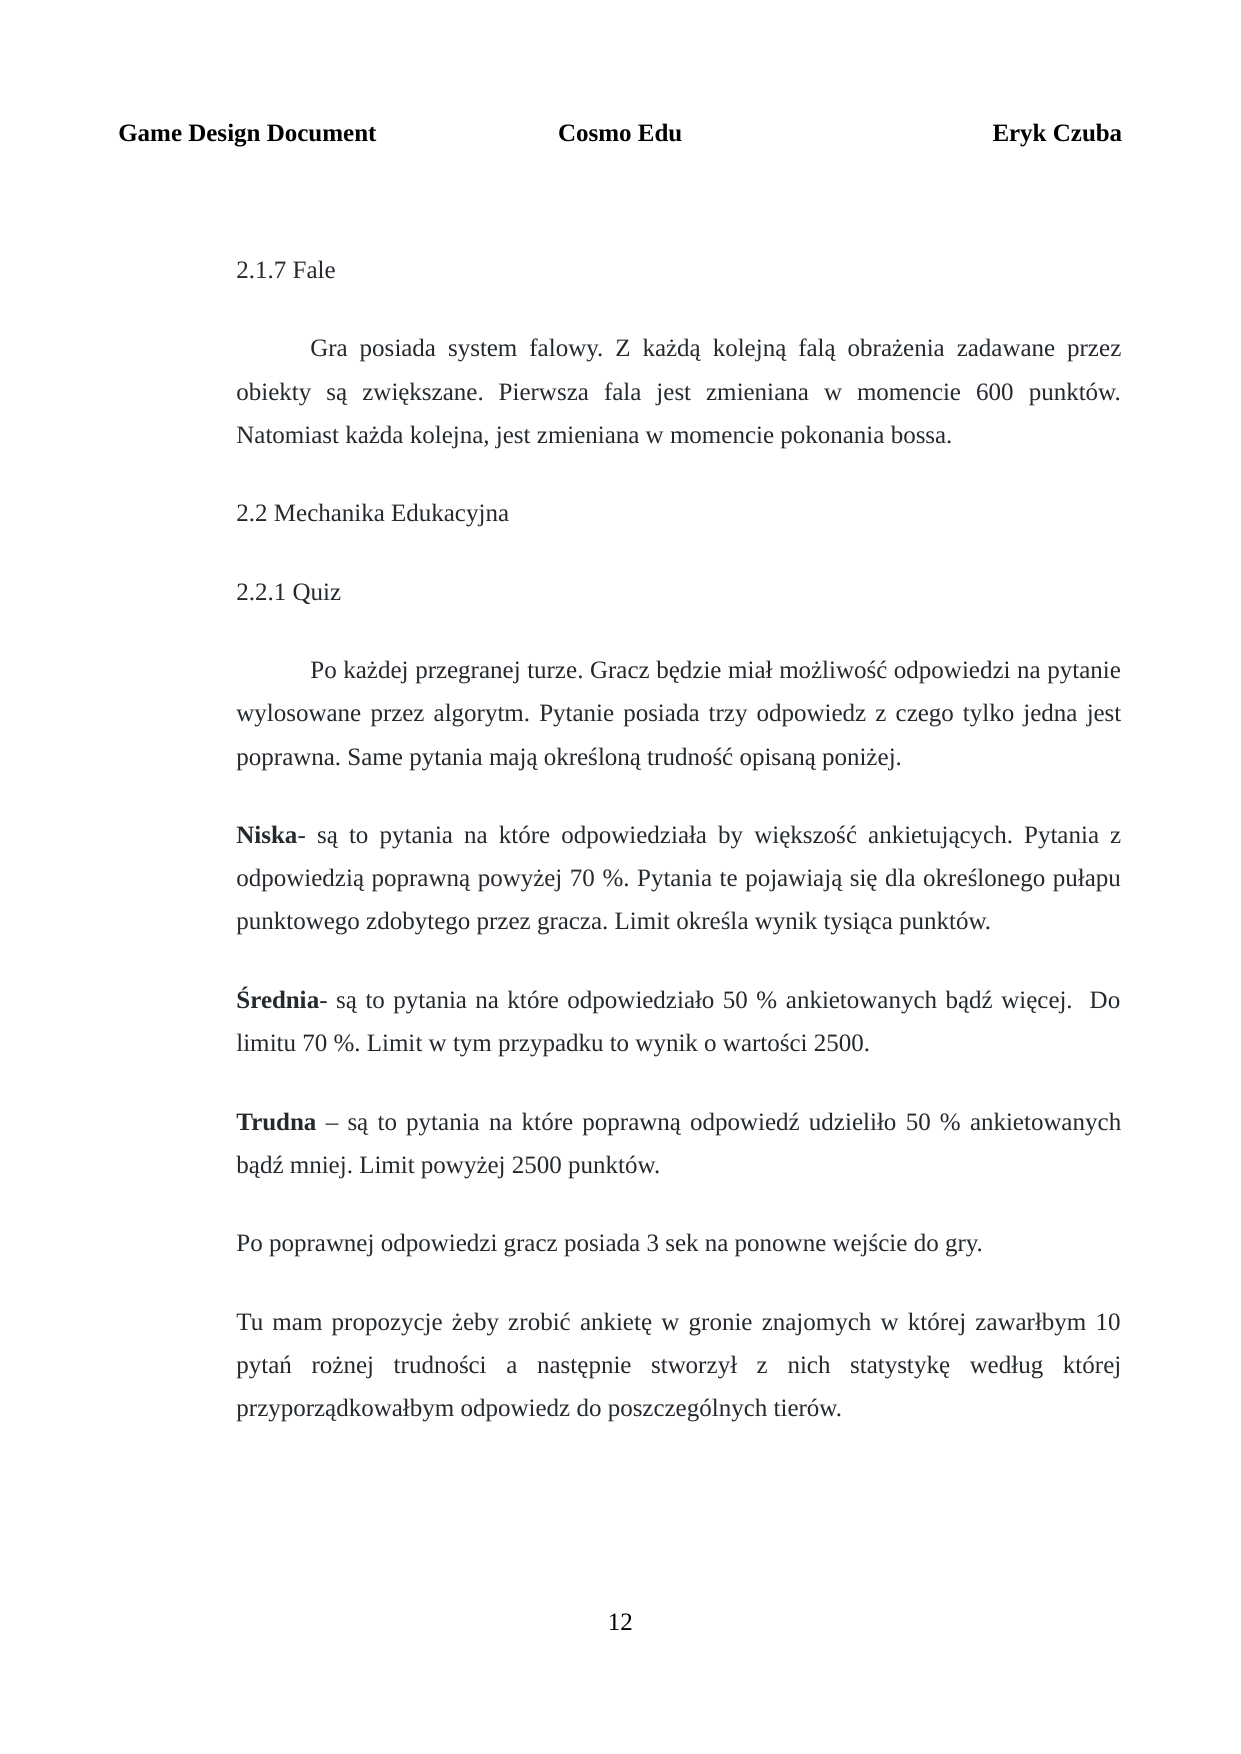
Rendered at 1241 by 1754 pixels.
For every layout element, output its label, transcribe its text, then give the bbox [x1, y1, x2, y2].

text 2.1.7 Fale [236, 255, 1122, 284]
text Tu mam propozycje żeby zrobić ankietę w gronie znajomych w której zawarłbym 10 pytań rożnej trudności a następnie stworzył z nich statystykę według której przyporządkowałbym odpowiedz do poszczególnych tierów. [236, 1307, 1122, 1422]
text Średnia- są to pytania na które odpowiedziało 50 % ankietowanych bądź więcej. Do limitu 70 %. Limit w tym przypadku to wynik o wartości 2500. [236, 985, 1122, 1057]
text Po każdej przegranej turze. Gracz będzie miał możliwość odpowiedzi na pytanie wylosowane przez algorytm. Pytanie posiada trzy odpowiedz z czego tylko jedna jest poprawna. Same pytania mają określoną trudność opisaną poniżej. [236, 655, 1122, 770]
text 2.2.1 Quiz [236, 577, 1122, 606]
text Gra posiada system falowy. Z każdą kolejną falą obrażenia zadawane przez obiekty są zwiększane. Pierwsza fala jest zmieniana w momencie 600 punktów. Natomiast każda kolejna, jest zmieniana w momencie pokonania bossa. [236, 333, 1122, 448]
text Po poprawnej odpowiedzi gracz posiada 3 sek na ponowne wejście do gry. [236, 1228, 1122, 1257]
text 2.2 Mechanika Edukacyjna [236, 498, 1122, 527]
text Niska- są to pytania na które odpowiedziała by większość ankietujących. Pytania z odpowiedzią poprawną powyżej 70 %. Pytania te pojawiają się dla określonego pułapu punktowego zdobytego przez gracza. Limit określa wynik tysiąca punktów. [236, 820, 1122, 935]
text Trudna – są to pytania na które poprawną odpowiedź udzieliło 50 % ankietowanych bądź mniej. Limit powyżej 2500 punktów. [236, 1107, 1122, 1178]
